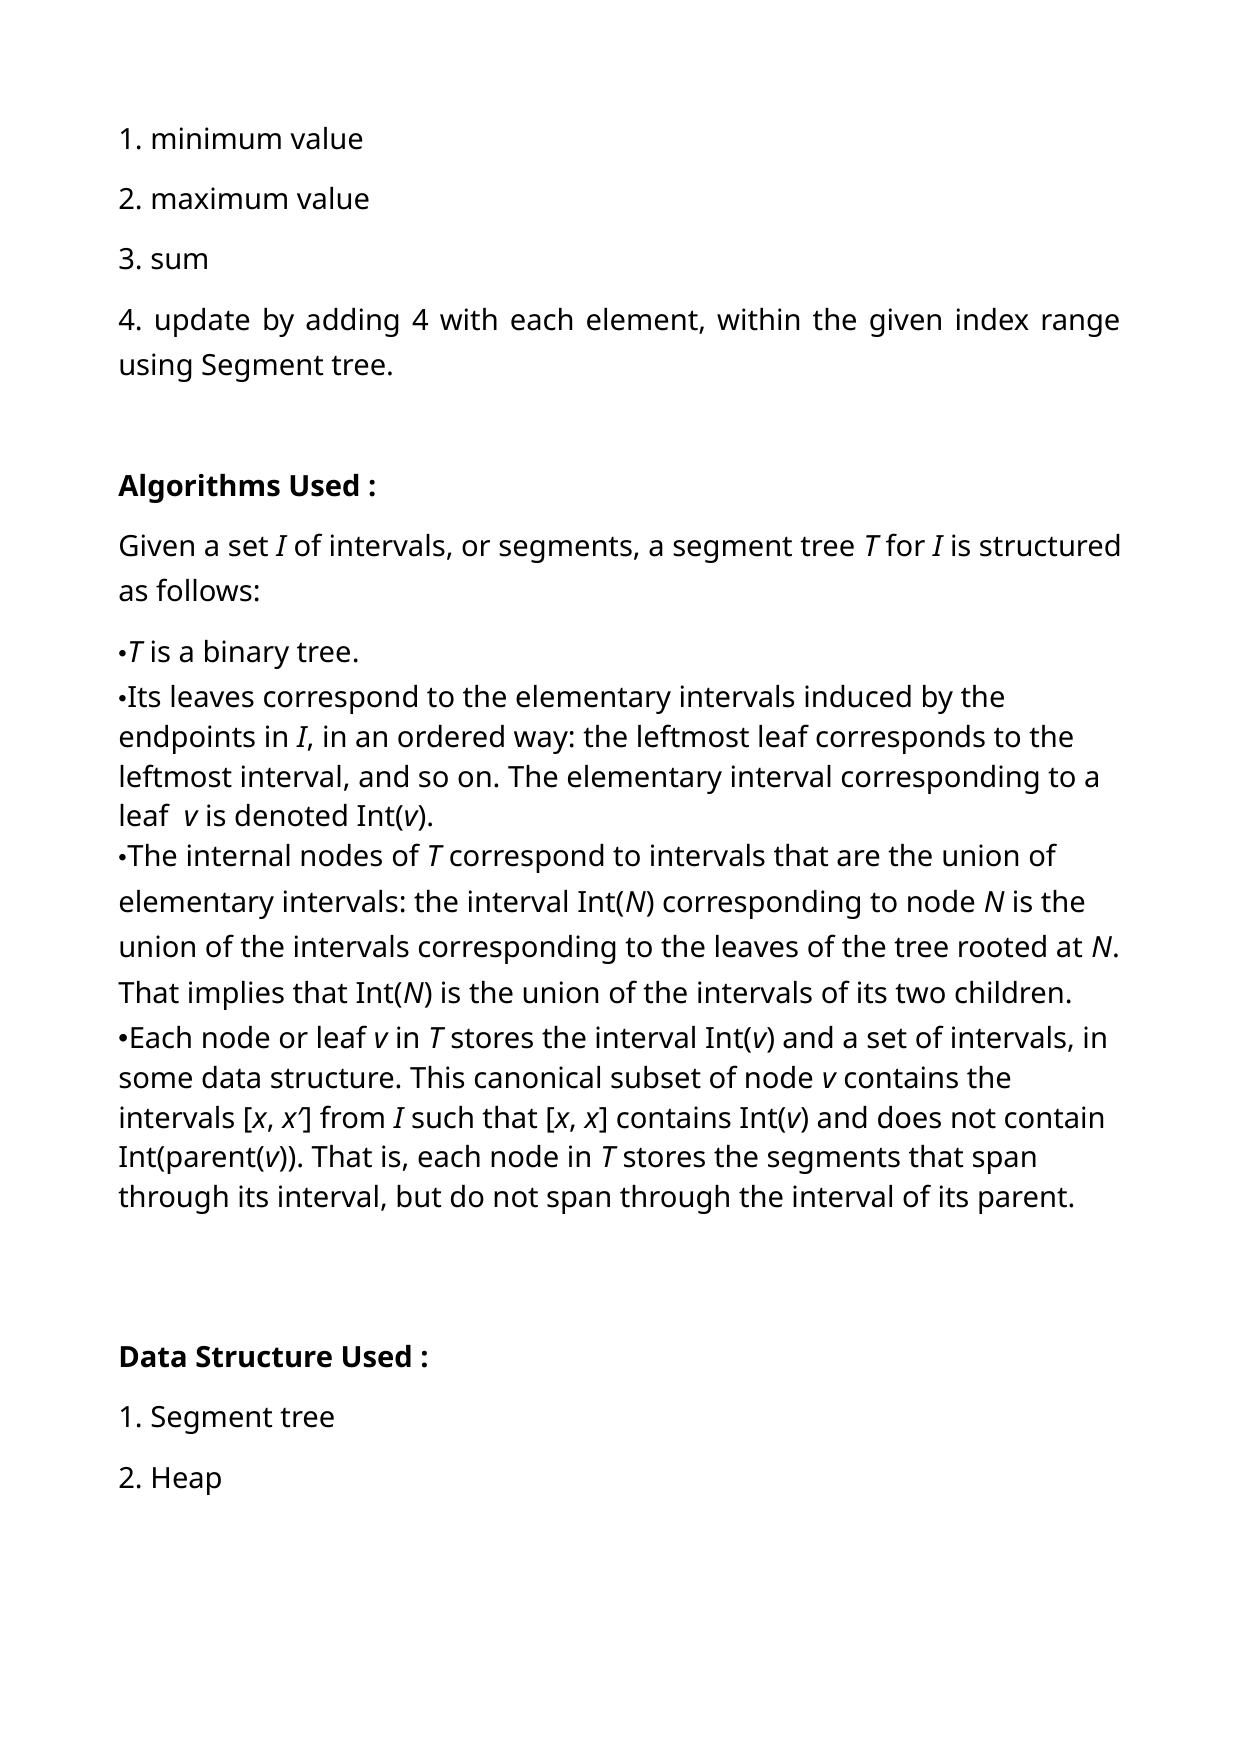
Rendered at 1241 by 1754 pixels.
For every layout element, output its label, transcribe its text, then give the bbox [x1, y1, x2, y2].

list Each node or leaf v in T stores the interval Int(v) and a set of intervals, in some data structure. This canonical subset of node v contains the intervals [x, x′] from I such that [x, x] contains Int(v) and does not contain Int(parent(v)). That is, each node in T stores the segments that span through its interval, but do not span through the interval of its parent. [118, 1018, 1122, 1216]
text 1. minimum value [118, 118, 1122, 158]
text 3. sum [118, 238, 1122, 278]
text 4. update by adding 4 with each element, within the given index range using Segment tree. [118, 299, 1122, 384]
list T is a binary tree. [118, 631, 1122, 671]
text Data Structure Used : [118, 1337, 1122, 1376]
text 1. Segment tree [118, 1397, 1122, 1436]
list The internal nodes of T correspond to intervals that are the union of elementary intervals: the interval Int(N) corresponding to node N is the union of the intervals corresponding to the leaves of the tree rooted at N. That implies that Int(N) is the union of the intervals of its two children. [118, 835, 1122, 1012]
text Given a set I of intervals, or segments, a segment tree T for I is structured as follows: [118, 525, 1122, 610]
text Algorithms Used : [118, 465, 1122, 504]
list Its leaves correspond to the elementary intervals induced by the endpoints in I, in an ordered way: the leftmost leaf corresponds to the leftmost interval, and so on. The elementary interval corresponding to a leaf v is denoted Int(v). [118, 676, 1122, 835]
text 2. maximum value [118, 178, 1122, 218]
text 2. Heap [118, 1457, 1122, 1497]
